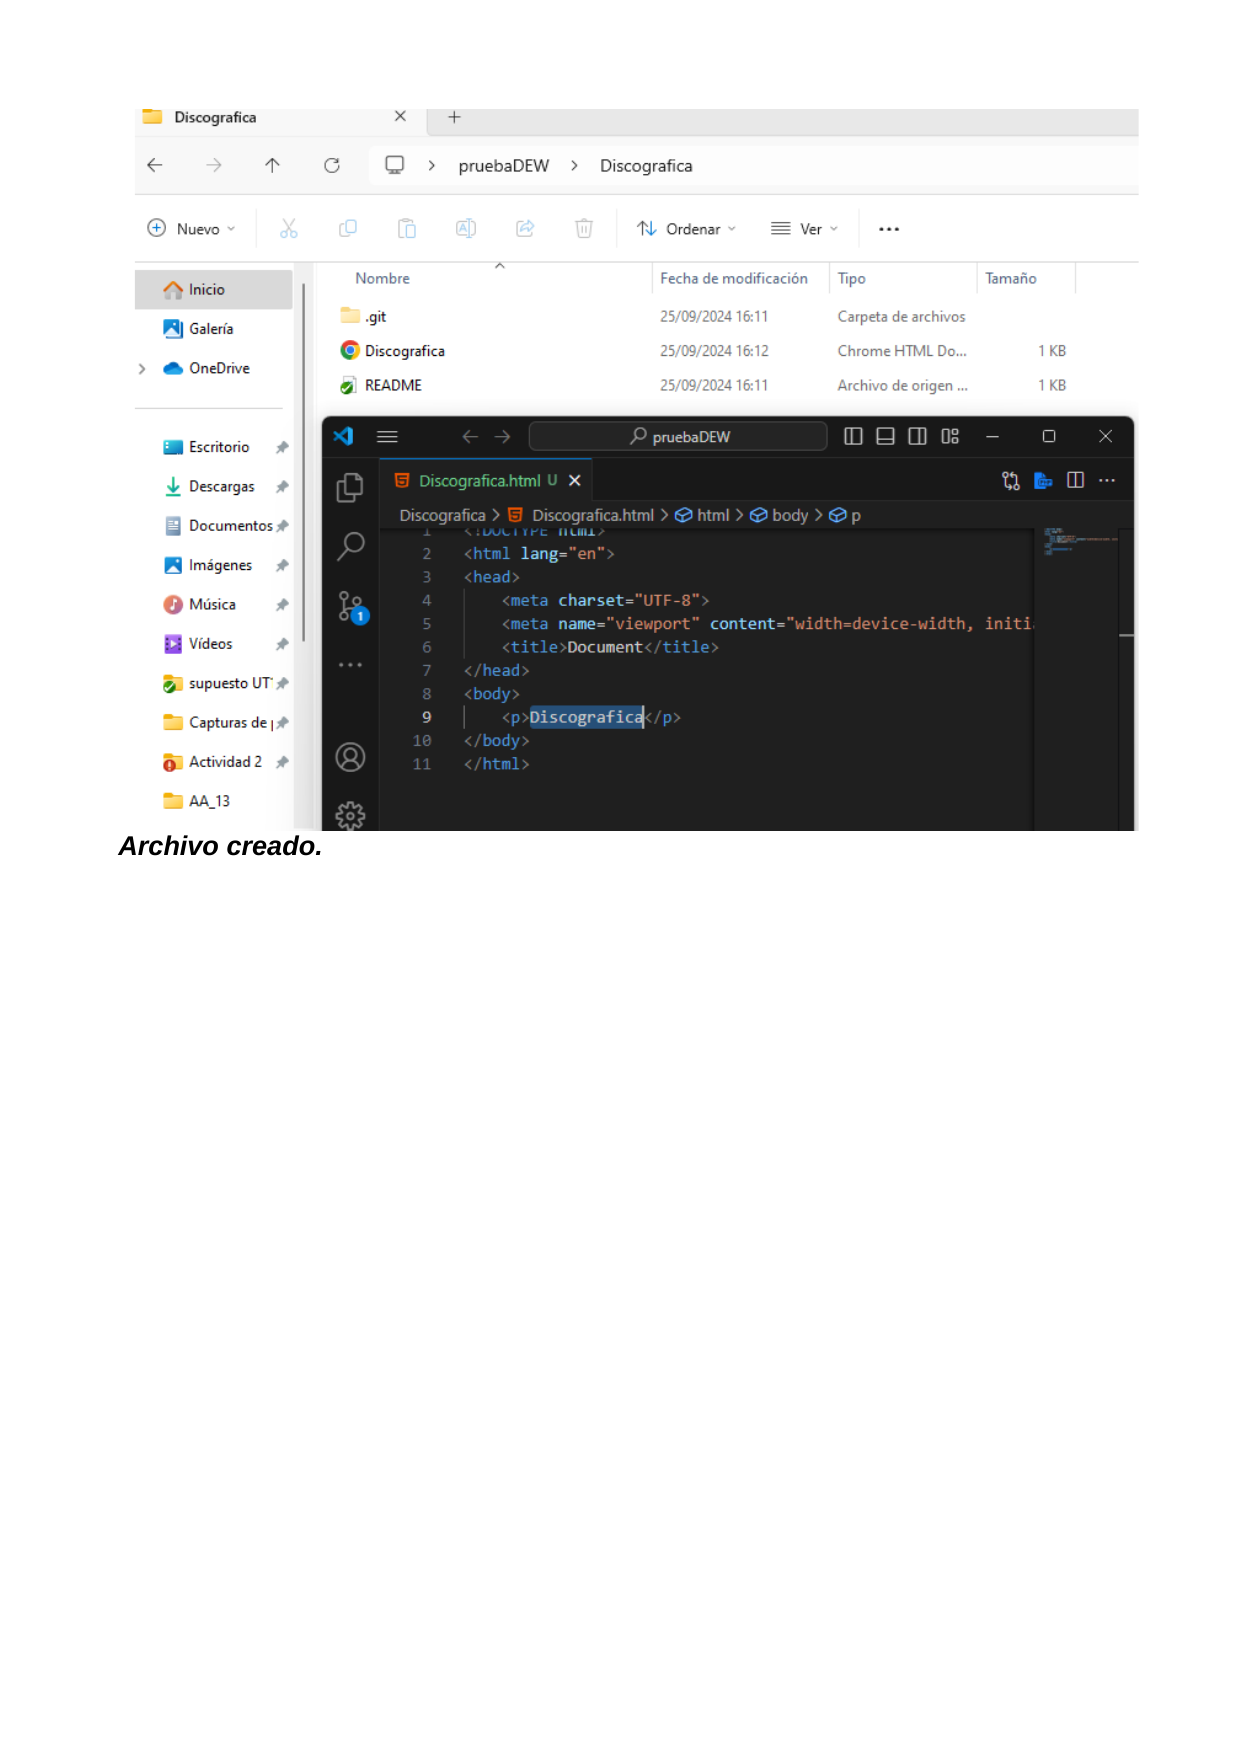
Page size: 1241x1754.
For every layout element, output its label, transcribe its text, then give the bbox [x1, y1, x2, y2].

picture [134, 109, 1139, 831]
subtitle Archivo creado. [118, 118, 1122, 862]
